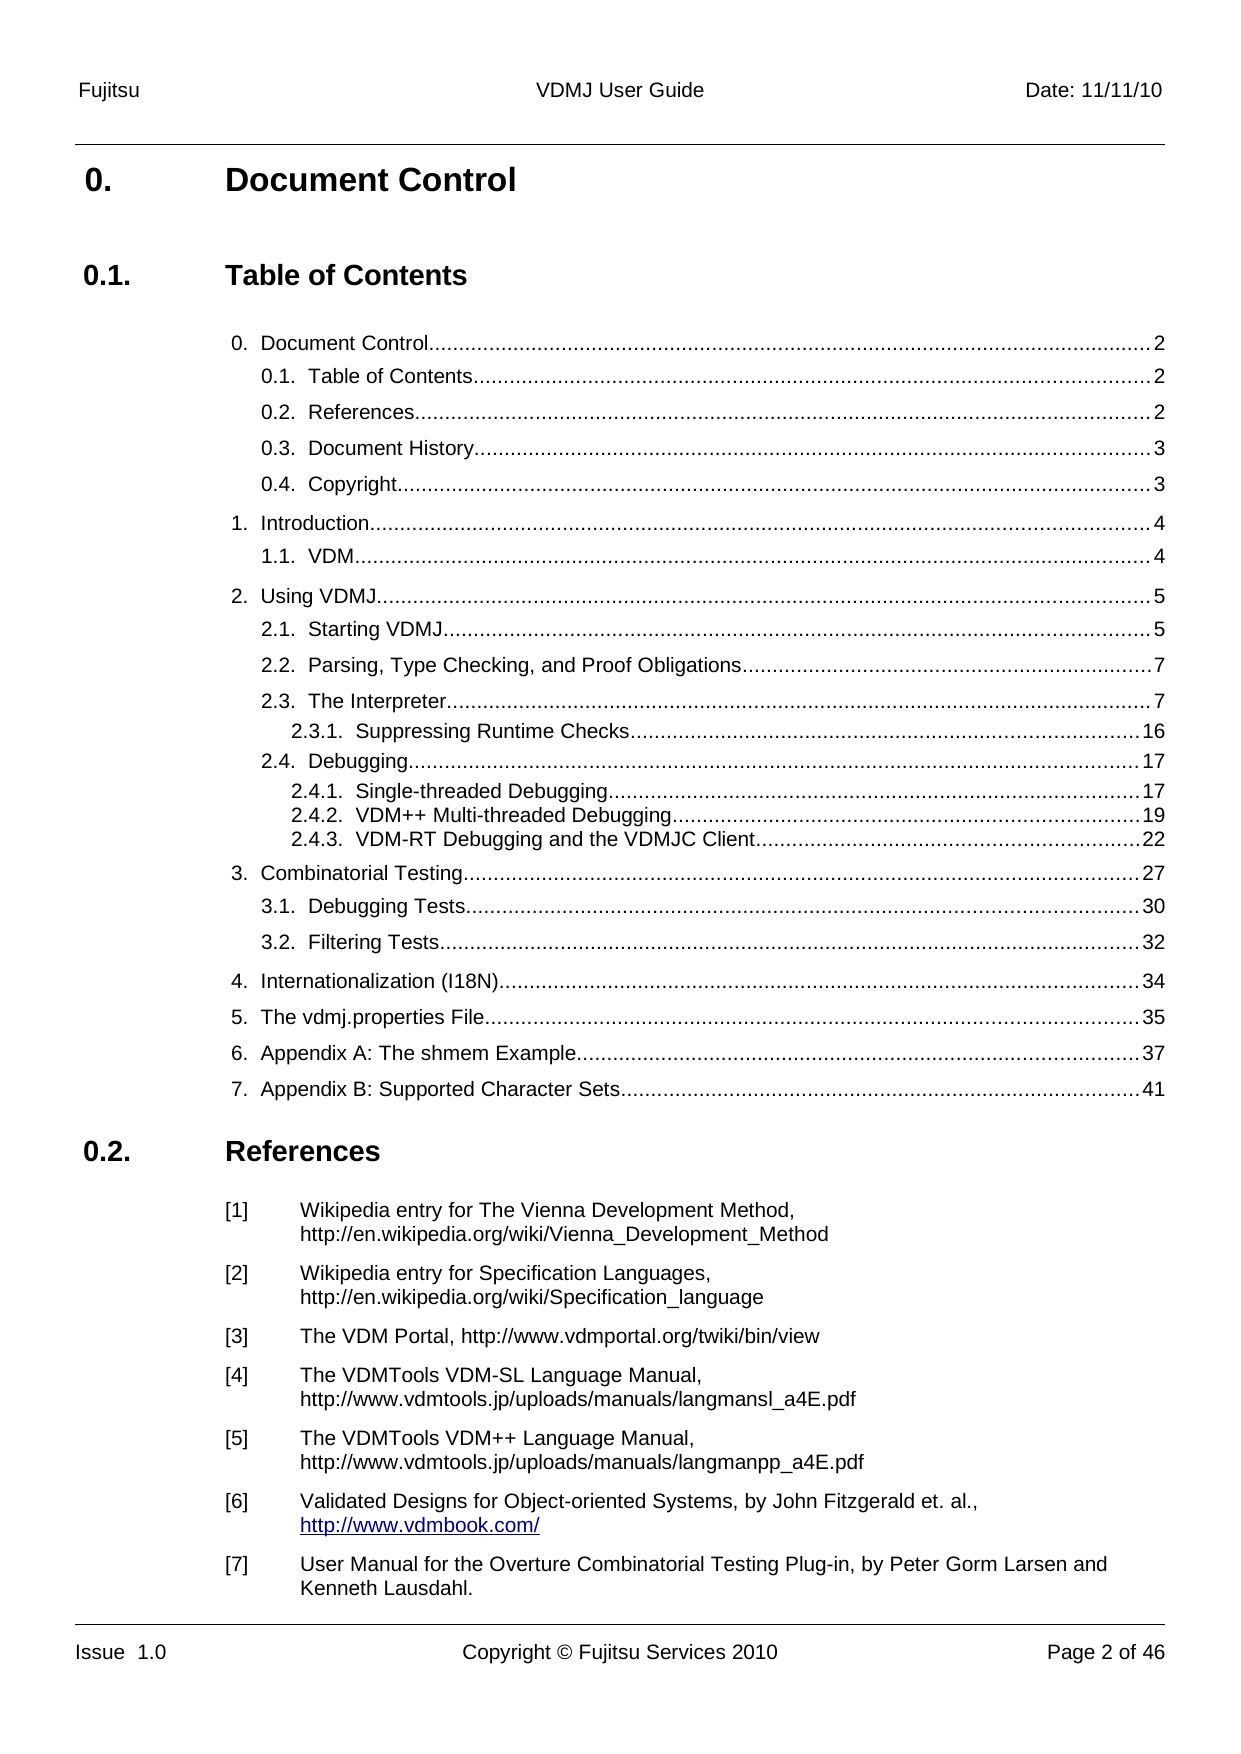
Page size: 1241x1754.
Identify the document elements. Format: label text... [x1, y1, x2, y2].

subtitle References [75, 1134, 1165, 1167]
text 2.4. Debugging 17 [255, 749, 1165, 773]
text 2.3. The Interpreter 7 [255, 689, 1165, 713]
list Wikipedia entry for The Vienna Development Method, http://en.wikipedia.org/wiki/Vienna_Development_Method [225, 1197, 1165, 1246]
text 0.4. Copyright 3 [255, 472, 1165, 496]
text 7. Appendix B: Supported Character Sets 41 [225, 1077, 1165, 1101]
text 3. Combinatorial Testing 27 [225, 860, 1165, 884]
text 0.3. Document History 3 [255, 436, 1165, 460]
list The VDMTools VDM++ Language Manual, http://www.vdmtools.jp/uploads/manuals/langmanpp_a4E.pdf [225, 1426, 1165, 1474]
text 3.2. Filtering Tests 32 [255, 930, 1165, 954]
subtitle Table of Contents [75, 258, 1165, 292]
text 0.1. Table of Contents 2 [255, 364, 1165, 388]
text 2.3.1. Suppressing Runtime Checks 16 [285, 719, 1165, 743]
list Validated Designs for Object-oriented Systems, by John Fitzgerald et. al., http://www.vdmbook.com/ [225, 1489, 1165, 1537]
subtitle Document Control [75, 160, 1165, 198]
text 2.1. Starting VDMJ 5 [255, 617, 1165, 641]
text 6. Appendix A: The shmem Example 37 [225, 1041, 1165, 1065]
list The VDMTools VDM-SL Language Manual, http://www.vdmtools.jp/uploads/manuals/langmansl_a4E.pdf [225, 1363, 1165, 1411]
text 5. The vdmj.properties File 35 [225, 1005, 1165, 1029]
text 2.4.3. VDM-RT Debugging and the VDMJC Client 22 [285, 827, 1165, 851]
text 2.4.2. VDM++ Multi-threaded Debugging 19 [285, 803, 1165, 827]
list Wikipedia entry for Specification Languages, http://en.wikipedia.org/wiki/Specification_language [225, 1261, 1165, 1309]
text 1. Introduction 4 [225, 511, 1165, 535]
text 2.2. Parsing, Type Checking, and Proof Obligations 7 [255, 653, 1165, 677]
text 4. Internationalization (I18N) 34 [225, 969, 1165, 993]
text 3.1. Debugging Tests 30 [255, 893, 1165, 918]
text 2. Using VDMJ 5 [225, 583, 1165, 608]
text 0.2. References 2 [255, 400, 1165, 424]
list The VDM Portal, http://www.vdmportal.org/twiki/bin/view [225, 1324, 1165, 1348]
text 1.1. VDM 4 [255, 544, 1165, 568]
text 0. Document Control 2 [225, 331, 1165, 355]
text 2.4.1. Single-threaded Debugging 17 [285, 779, 1165, 803]
list User Manual for the Overture Combinatorial Testing Plug-in, by Peter Gorm Larsen and Kenneth Lausdahl. [225, 1552, 1165, 1600]
